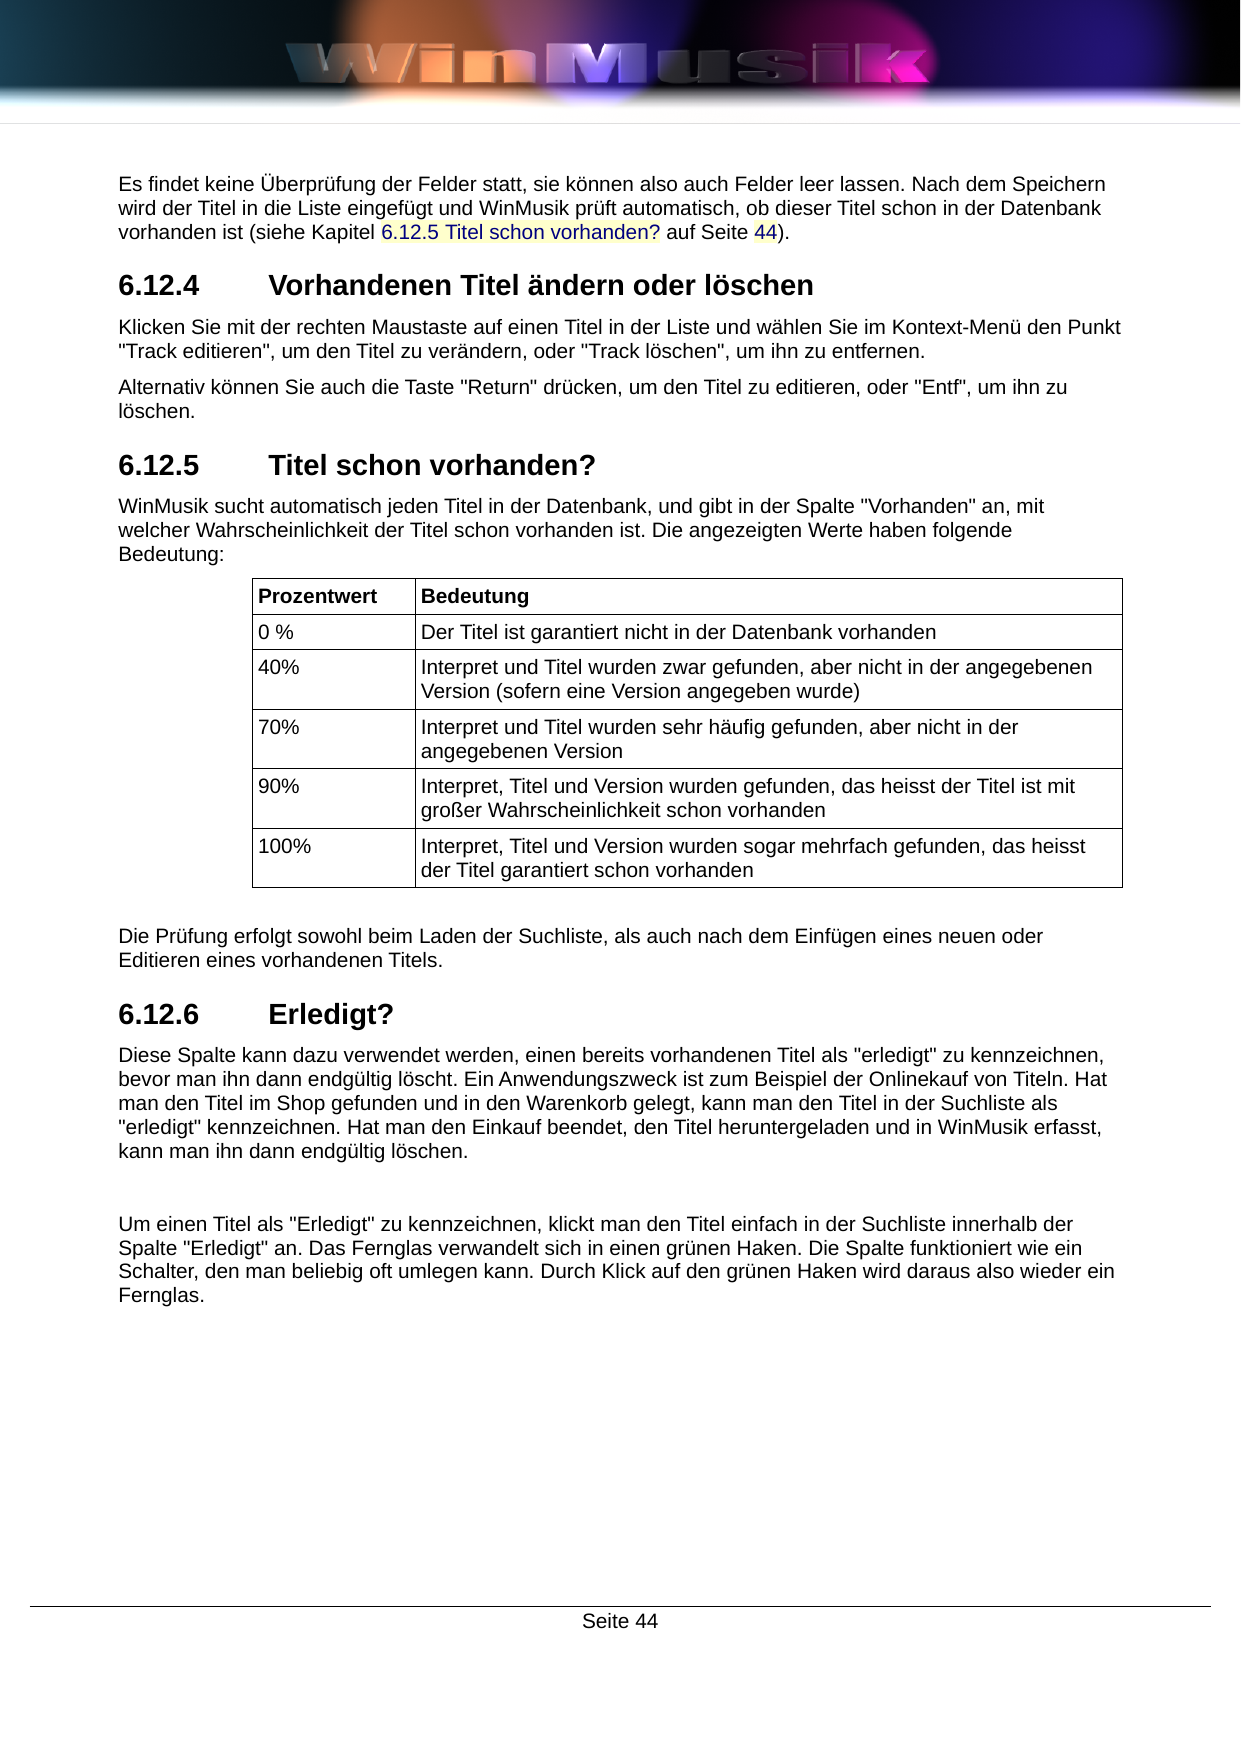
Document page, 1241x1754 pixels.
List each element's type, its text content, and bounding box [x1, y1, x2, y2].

table_header Prozentwert [253, 579, 415, 614]
text Um einen Titel als "Erledigt" zu kennzeichnen, klickt man den Titel einfach in der Suchliste innerhalb der Spalte "Erledigt" an. Das Fernglas verwandelt sich in einen grünen Haken. Die Spalte funktioniert wie ein Schalter, den man beliebig oft umlegen kann. Durch Klick auf den grünen Haken wird daraus also wieder ein Fernglas. [118, 1211, 1122, 1307]
text WinMusik sucht automatisch jeden Titel in der Datenbank, und gibt in der Spalte "Vorhanden" an, mit welcher Wahrscheinlichkeit der Titel schon vorhanden ist. Die angezeigten Werte haben folgende Bedeutung: [118, 494, 1122, 566]
text Klicken Sie mit der rechten Maustaste auf einen Titel in der Liste und wählen Sie im Kontext-Menü den Punkt "Track editieren", um den Titel zu verändern, oder "Track löschen", um ihn zu entfernen. [118, 314, 1122, 362]
table_cell Interpret und Titel wurden sehr häufig gefunden, aber nicht in der angegebenen Version [416, 710, 1122, 768]
table_cell 40% [253, 650, 415, 709]
table_cell 100% [253, 829, 415, 887]
table_cell Interpret, Titel und Version wurden gefunden, das heisst der Titel ist mit großer Wahrscheinlichkeit schon vorhanden [416, 769, 1122, 828]
text Die Prüfung erfolgt sowohl beim Laden der Suchliste, als auch nach dem Einfügen eines neuen oder Editieren eines vorhandenen Titels. [118, 924, 1122, 972]
table_cell Der Titel ist garantiert nicht in der Datenbank vorhanden [416, 615, 1122, 649]
table_cell 0 % [253, 615, 415, 649]
table_header Bedeutung [416, 579, 1122, 614]
table_cell 70% [253, 710, 415, 768]
subtitle Vorhandenen Titel ändern oder löschen [118, 268, 1122, 302]
table_cell Interpret und Titel wurden zwar gefunden, aber nicht in der angegebenen Version (sofern eine Version angegeben wurde) [416, 650, 1122, 709]
subtitle Titel schon vorhanden? [118, 448, 1122, 481]
text Diese Spalte kann dazu verwendet werden, einen bereits vorhandenen Titel als "erledigt" zu kennzeichnen, bevor man ihn dann endgültig löscht. Ein Anwendungszweck ist zum Beispiel der Onlinekauf von Titeln. Hat man den Titel im Shop gefunden und in den Warenkorb gelegt, kann man den Titel in der Suchliste als "erledigt" kennzeichnen. Hat man den Einkauf beendet, den Titel heruntergeladen und in WinMusik erfasst, kann man ihn dann endgültig löschen. [118, 1043, 1122, 1162]
text Alternativ können Sie auch die Taste "Return" drücken, um den Titel zu editieren, oder "Entf", um ihn zu löschen. [118, 375, 1122, 423]
table_cell Interpret, Titel und Version wurden sogar mehrfach gefunden, das heisst der Titel garantiert schon vorhanden [416, 829, 1122, 887]
subtitle Erledigt? [118, 997, 1122, 1030]
table_cell 90% [253, 769, 415, 828]
text Es findet keine Überprüfung der Felder statt, sie können also auch Felder leer lassen. Nach dem Speichern wird der Titel in die Liste eingefügt und WinMusik prüft automatisch, ob dieser Titel schon in der Datenbank vorhanden ist (siehe Kapitel 6.12.5 Titel schon vorhanden? auf Seite 44). [118, 172, 1122, 243]
